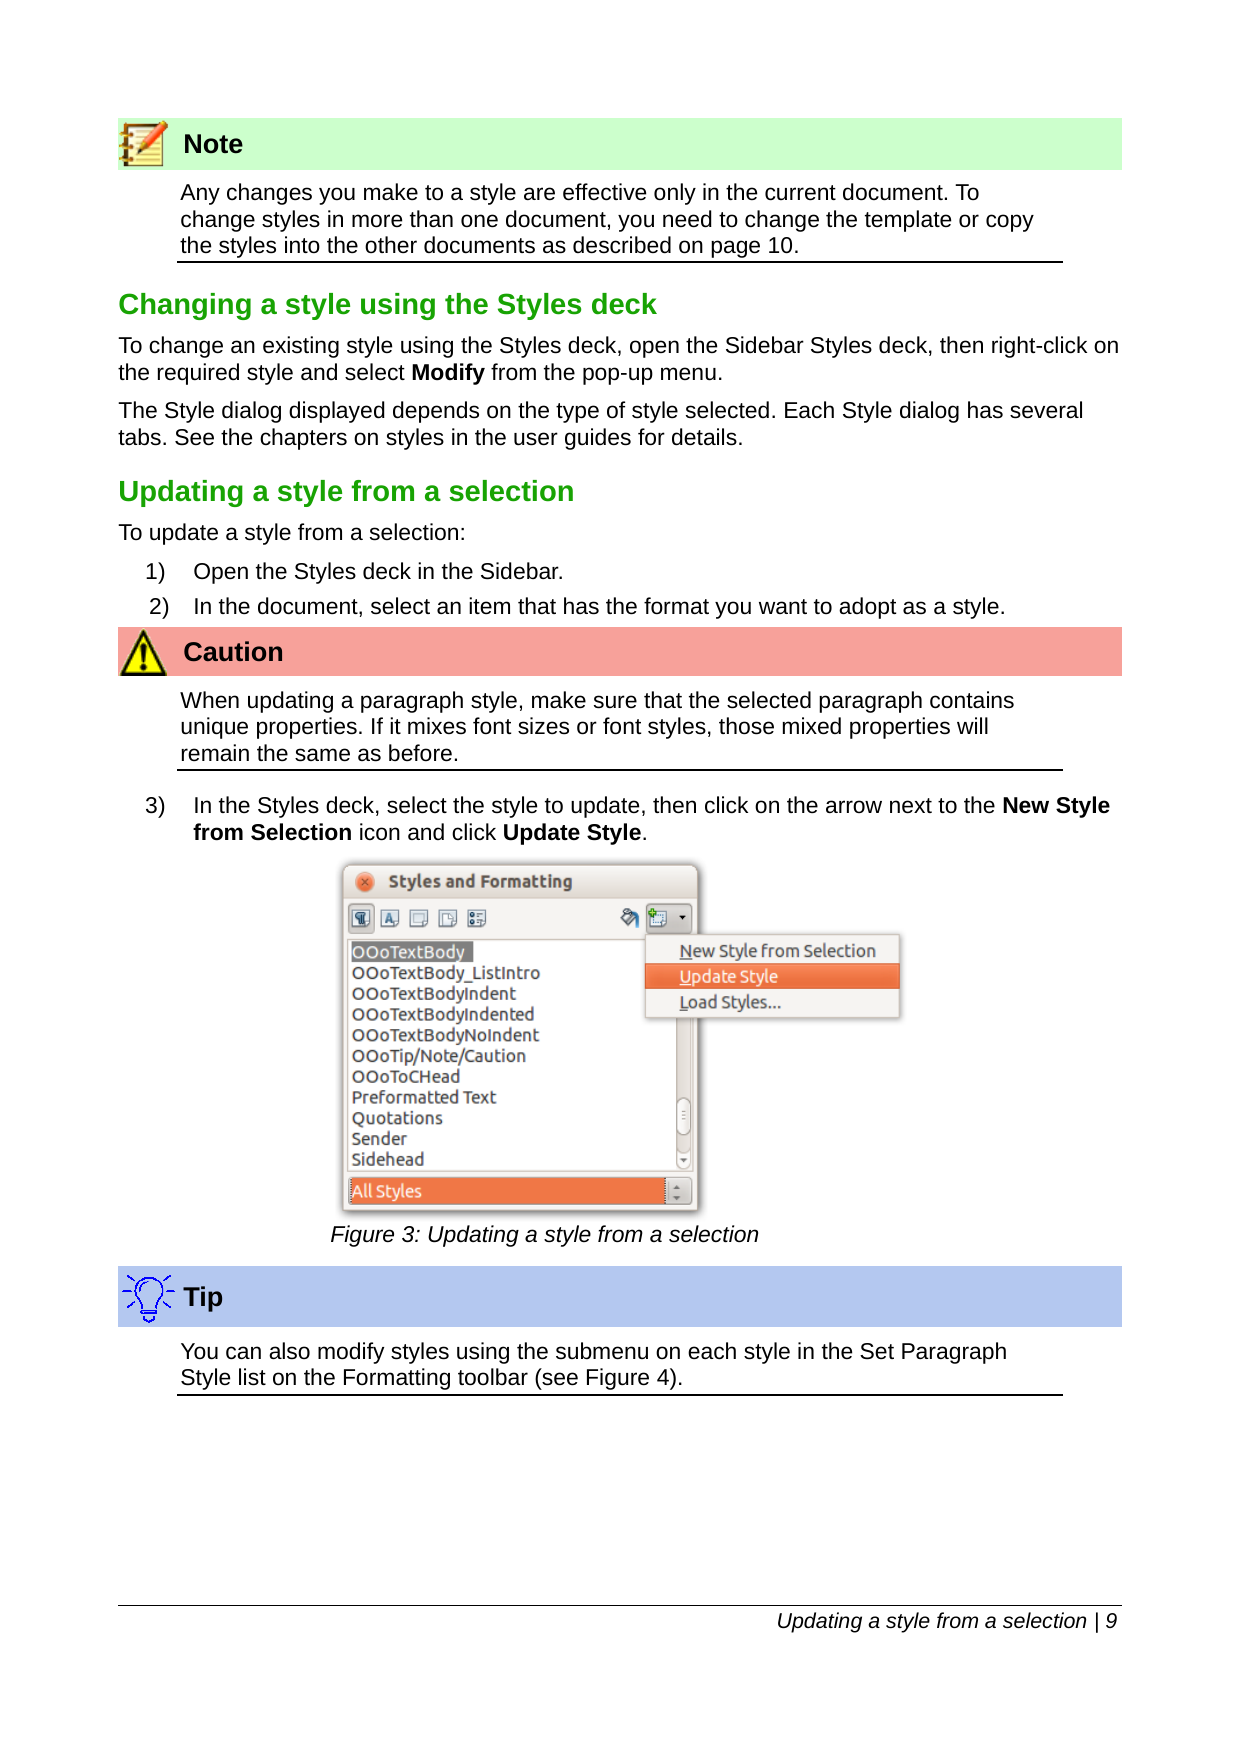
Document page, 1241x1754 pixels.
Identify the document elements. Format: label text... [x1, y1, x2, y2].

subtitle Changing a style using the Styles deck [118, 287, 1122, 321]
list In the Styles deck, select the style to update, then click on the arrow next to the New Style from Selection icon and click Update Style. [165, 792, 1122, 845]
text To update a style from a selection: [118, 519, 1122, 546]
list In the document, select an item that has the format you want to adopt as a style. [169, 593, 1122, 619]
picture [119, 1267, 179, 1327]
picture [119, 119, 170, 170]
subtitle Caution [118, 627, 1122, 676]
text The Style dialog displayed depends on the type of style selected. Each Style dialog has several tabs. See the chapters on styles in the user guides for details. [118, 397, 1122, 450]
text To change an existing style using the Styles deck, open the Sidebar Styles deck, then right-click on the required style and select Modify from the pop-up menu. [118, 332, 1122, 385]
text Figure 3: Updating a style from a selection [330, 857, 910, 1248]
subtitle Note [118, 118, 1122, 170]
picture [332, 856, 908, 1222]
picture [119, 628, 167, 676]
text When updating a paragraph style, make sure that the selected paragraph contains unique properties. If it mixes font sizes or font styles, those mixed properties will remain the same as before. [177, 684, 1063, 769]
list Open the Styles deck in the Sidebar. [165, 558, 1122, 584]
text You can also modify styles using the submenu on each style in the Set Paragraph Style list on the Formatting toolbar (see Figure 4). [177, 1335, 1063, 1394]
subtitle Updating a style from a selection [118, 474, 1122, 507]
subtitle Tip [118, 1266, 1122, 1327]
text Any changes you make to a style are effective only in the current document. To change styles in more than one document, you need to change the template or copy the styles into the other documents as described on page 10. [177, 176, 1063, 261]
